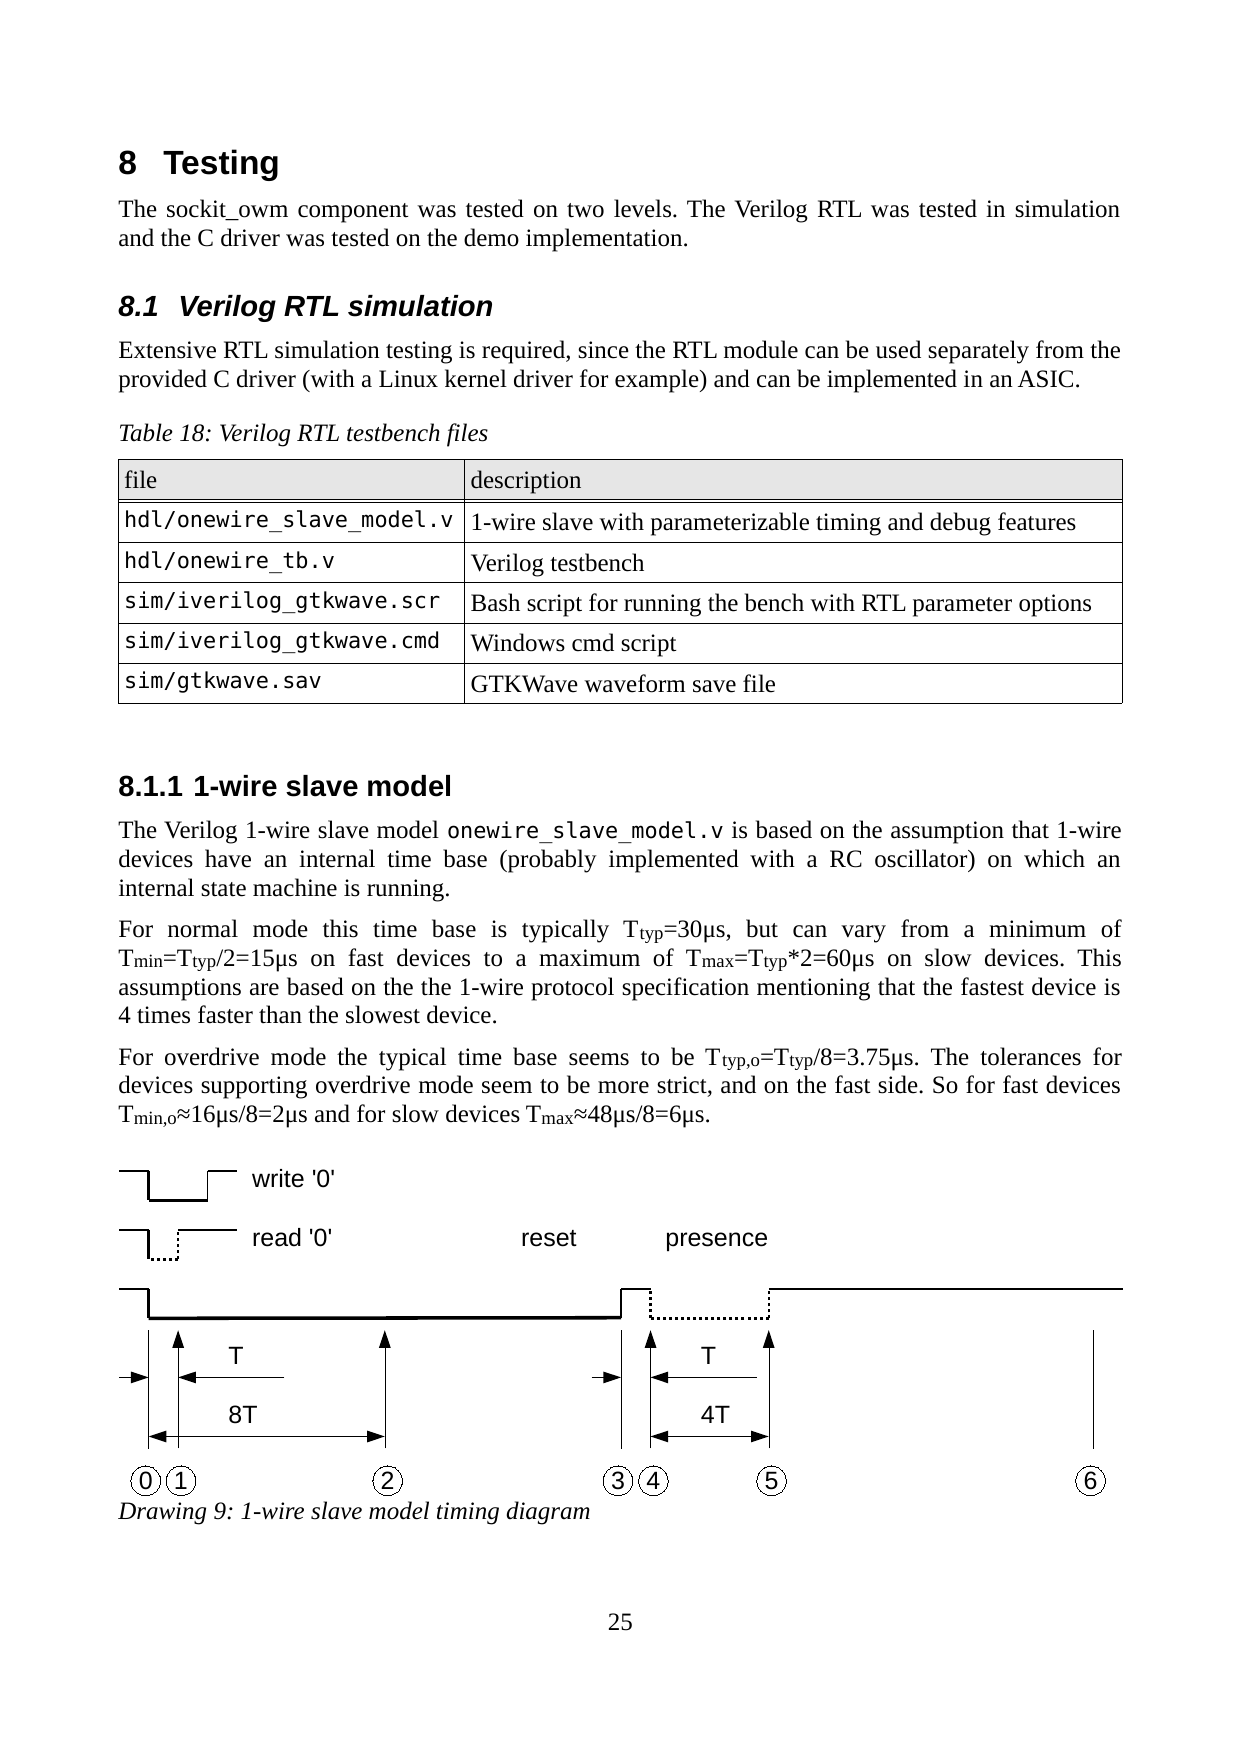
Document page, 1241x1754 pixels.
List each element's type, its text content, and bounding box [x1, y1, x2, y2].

table_cell 1-wire slave with parameterizable timing and debug features [465, 503, 1122, 542]
table_cell Bash script for running the bench with RTL parameter options [465, 583, 1122, 622]
table_cell sim/iverilog_gtkwave.scr [119, 583, 464, 622]
text Table 18: Verilog RTL testbench files [118, 418, 1122, 447]
table_header file [119, 460, 464, 499]
table_cell sim/iverilog_gtkwave.cmd [119, 624, 464, 663]
text The sockit_owm component was tested on two levels. The Verilog RTL was tested in simulation and the C driver was tested on the demo implementation. [118, 194, 1122, 252]
text For normal mode this time base is typically Ttyp=30μs, but can vary from a minimum of Tmin=Ttyp/2=15μs on fast devices to a maximum of Tmax=Ttyp*2=60μs on slow devices. This assumptions are based on the the 1-wire protocol specification mentioning that the fastest device is 4 times faster than the slowest device. [118, 914, 1122, 1029]
text For overdrive mode the typical time base seems to be Ttyp,o=Ttyp/8=3.75μs. The tolerances for devices supporting overdrive mode seem to be more strict, and on the fast side. So for fast devices Tmin,o≈16μs/8=2μs and for slow devices Tmax≈48μs/8=6μs. [118, 1042, 1122, 1128]
table_cell sim/gtkwave.sav [119, 664, 464, 703]
table_cell Windows cmd script [465, 624, 1122, 663]
text Extensive RTL simulation testing is required, since the RTL module can be used separately from the provided C driver (with a Linux kernel driver for example) and can be implemented in an ASIC. [118, 335, 1122, 393]
table_cell hdl/onewire_tb.v [119, 543, 464, 582]
table_cell hdl/onewire_slave_model.v [119, 503, 464, 542]
subtitle Verilog RTL simulation [118, 289, 1122, 323]
text Drawing 10: 1-wire slave model timing diagram [118, 1159, 1124, 1524]
table_cell Verilog testbench [465, 543, 1122, 582]
table_header description [465, 460, 1122, 499]
text The Verilog 1-wire slave model onewire_slave_model.v is based on the assumption that 1-wire devices have an internal time base (probably implemented with a RC oscillator) on which an internal state machine is running. [118, 816, 1122, 902]
table_cell GTKWave waveform save file [465, 664, 1122, 703]
subtitle Testing [118, 143, 1122, 182]
subtitle 1-wire slave model [118, 769, 1122, 803]
